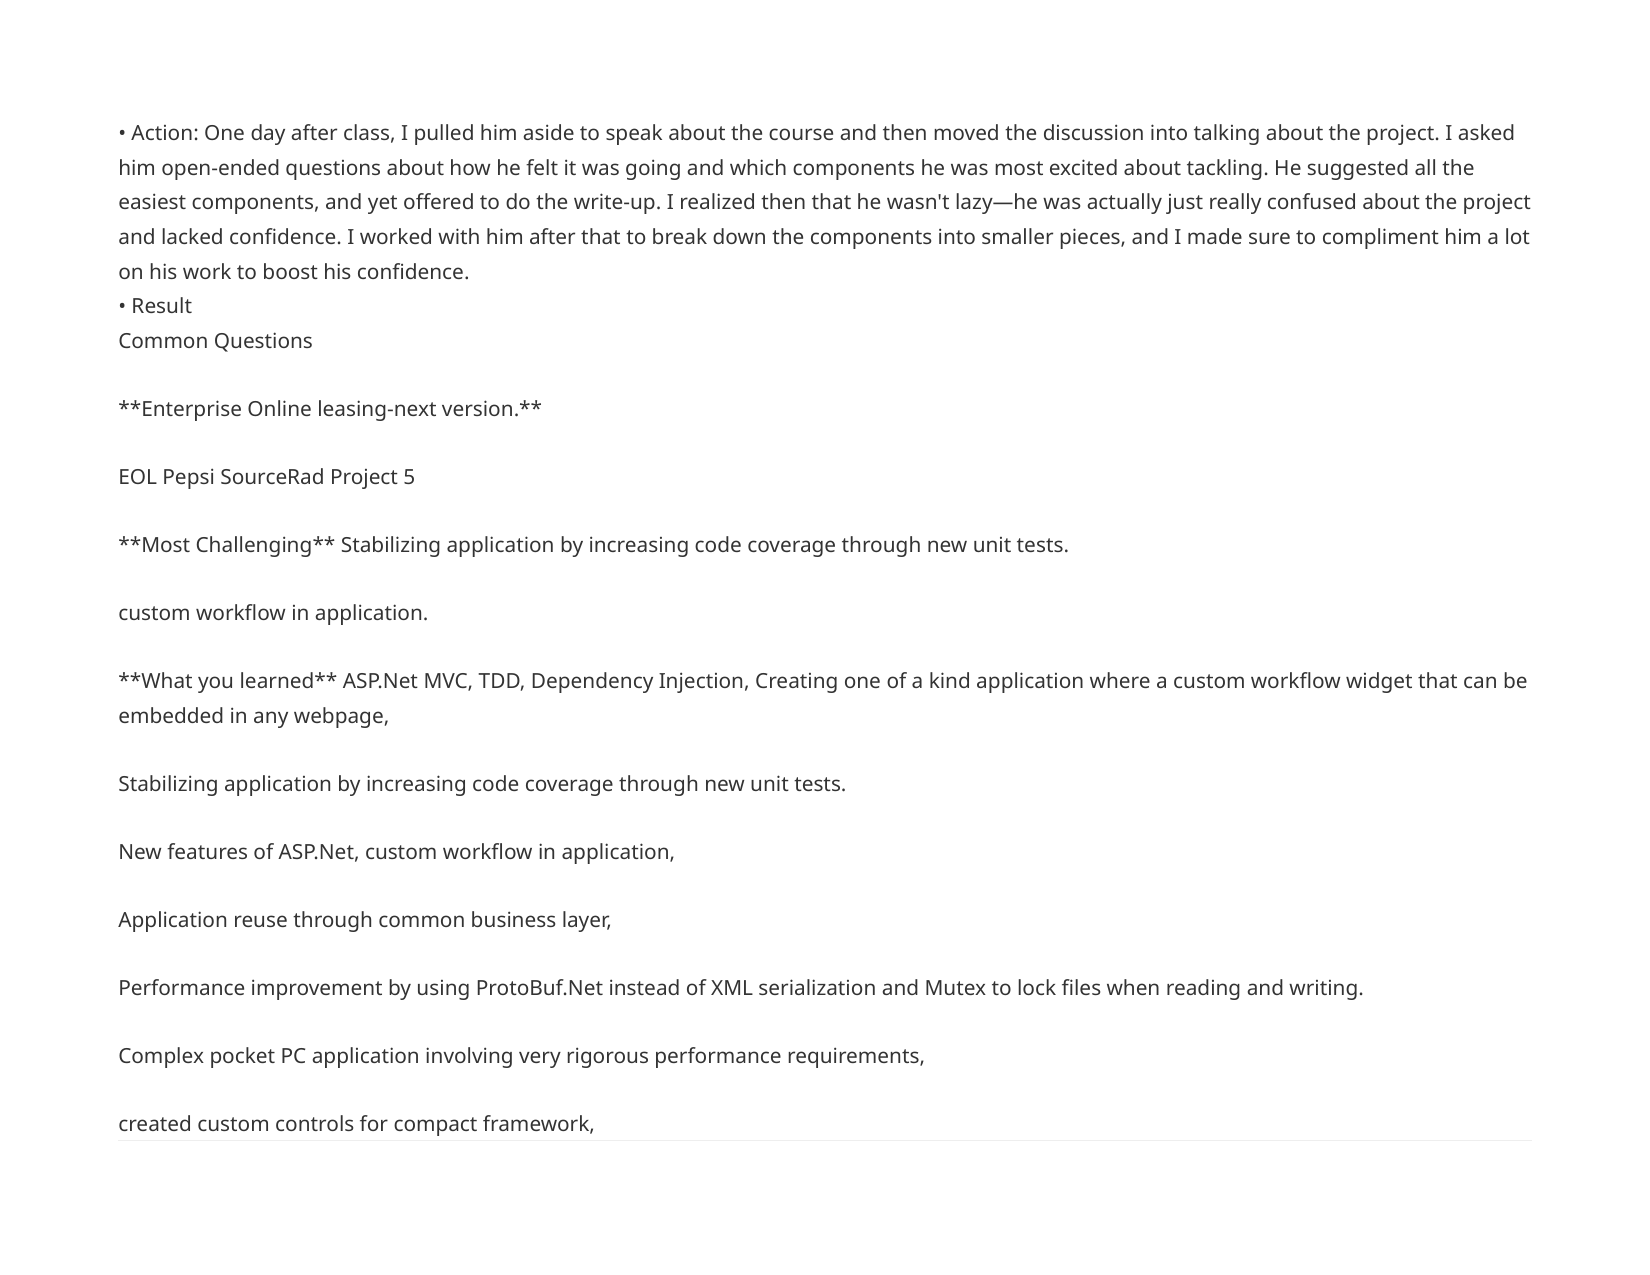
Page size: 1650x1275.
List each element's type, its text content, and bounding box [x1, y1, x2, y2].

subtitle EOL Pepsi SourceRad Project 5 [118, 462, 1532, 491]
subtitle Stabilizing application by increasing code coverage through new unit tests. [118, 769, 1532, 797]
subtitle Application reuse through common business layer, [118, 905, 1532, 933]
subtitle **Most Challenging** Stabilizing application by increasing code coverage through new unit tests. [118, 530, 1532, 559]
subtitle Performance improvement by using ProtoBuf.Net instead of XML serialization and Mutex to lock files when reading and writing. [118, 973, 1532, 1002]
subtitle New features of ASP.Net, custom workflow in application, [118, 837, 1532, 866]
subtitle custom workflow in application. [118, 598, 1532, 627]
subtitle **Enterprise Online leasing-next version.** [118, 394, 1532, 423]
subtitle **What you learned** ASP.Net MVC, TDD, Dependency Injection, Creating one of a kind application where a custom workflow widget that can be embedded in any webpage, [118, 666, 1532, 729]
subtitle created custom controls for compact framework, [118, 1109, 1532, 1140]
subtitle • Action: One day after class, I pulled him aside to speak about the course and then moved the discussion into talking about the project. I asked him open-ended questions about how he felt it was going and which components he was most excited about tackling. He suggested all the easiest components, and yet offered to do the write-up. I realized then that he wasn't lazy—he was actually just really confused about the project and lacked confidence. I worked with him after that to break down the components into smaller pieces, and I made sure to compliment him a lot on his work to boost his confidence. • Result Common Questions [118, 118, 1532, 355]
subtitle Complex pocket PC application involving very rigorous performance requirements, [118, 1041, 1532, 1069]
